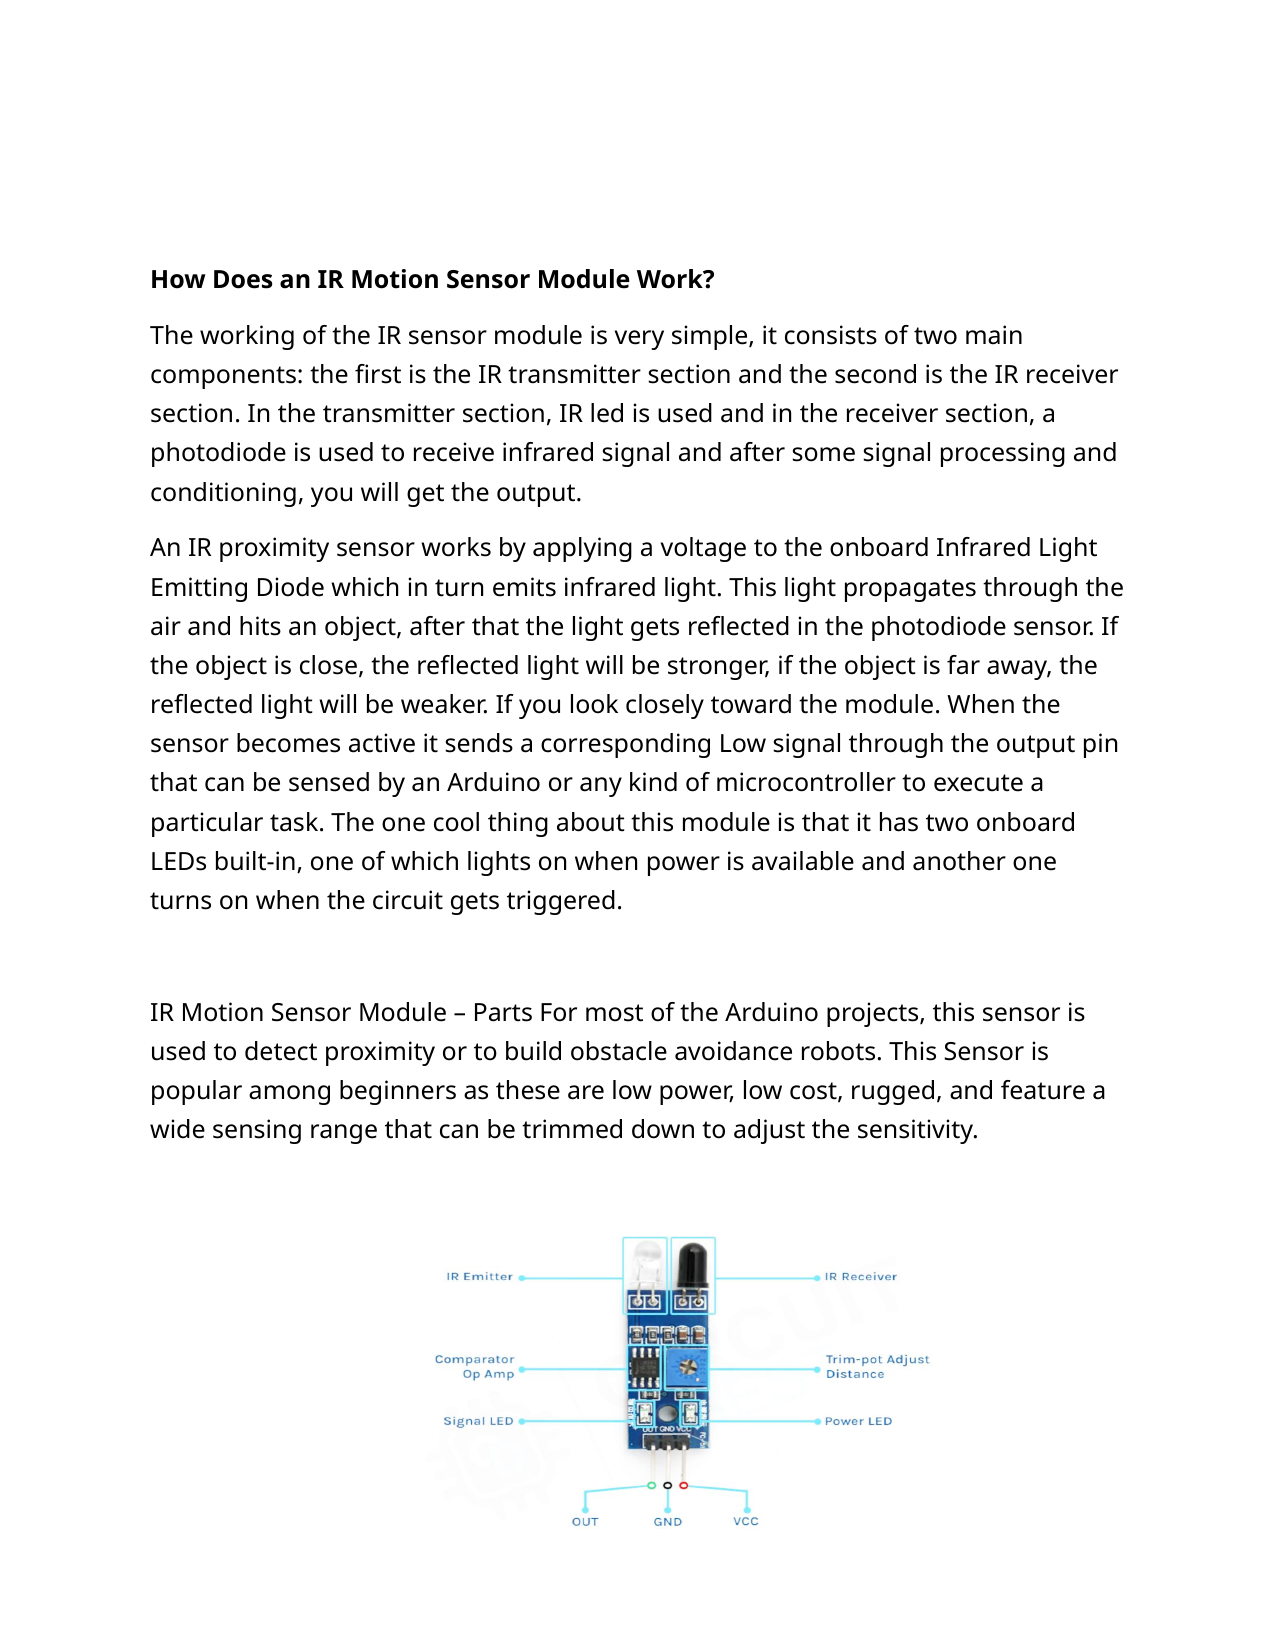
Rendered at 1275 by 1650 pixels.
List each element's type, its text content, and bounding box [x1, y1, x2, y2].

text IR Motion Sensor Module – Parts For most of the Arduino projects, this sensor is used to detect proximity or to build obstacle avoidance robots. This Sensor is popular among beginners as these are low power, low cost, rugged, and feature a wide sensing range that can be trimmed down to adjust the sensitivity. [150, 994, 1125, 1146]
text The working of the IR sensor module is very simple, it consists of two main components: the first is the IR transmitter section and the second is the IR receiver section. In the transmitter section, IR led is used and in the receiver section, a photodiode is used to receive infrared signal and after some signal processing and conditioning, you will get the output. [150, 317, 1125, 508]
text An IR proximity sensor works by applying a voltage to the onboard Infrared Light Emitting Diode which in turn emits infrared light. This light propagates through the air and hits an object, after that the light gets reflected in the photodiode sensor. If the object is close, the reflected light will be stronger, if the object is far away, the reflected light will be weaker. If you look closely toward the module. When the sensor becomes active it sends a corresponding Low signal through the output pin that can be sensed by an Arduino or any kind of microcontroller to execute a particular task. The one cool thing about this module is that it has two onboard LEDs built-in, one of which lights on when power is available and another one turns on when the circuit gets triggered. [150, 530, 1125, 917]
text How Does an IR Motion Sensor Module Work? [150, 262, 1125, 296]
